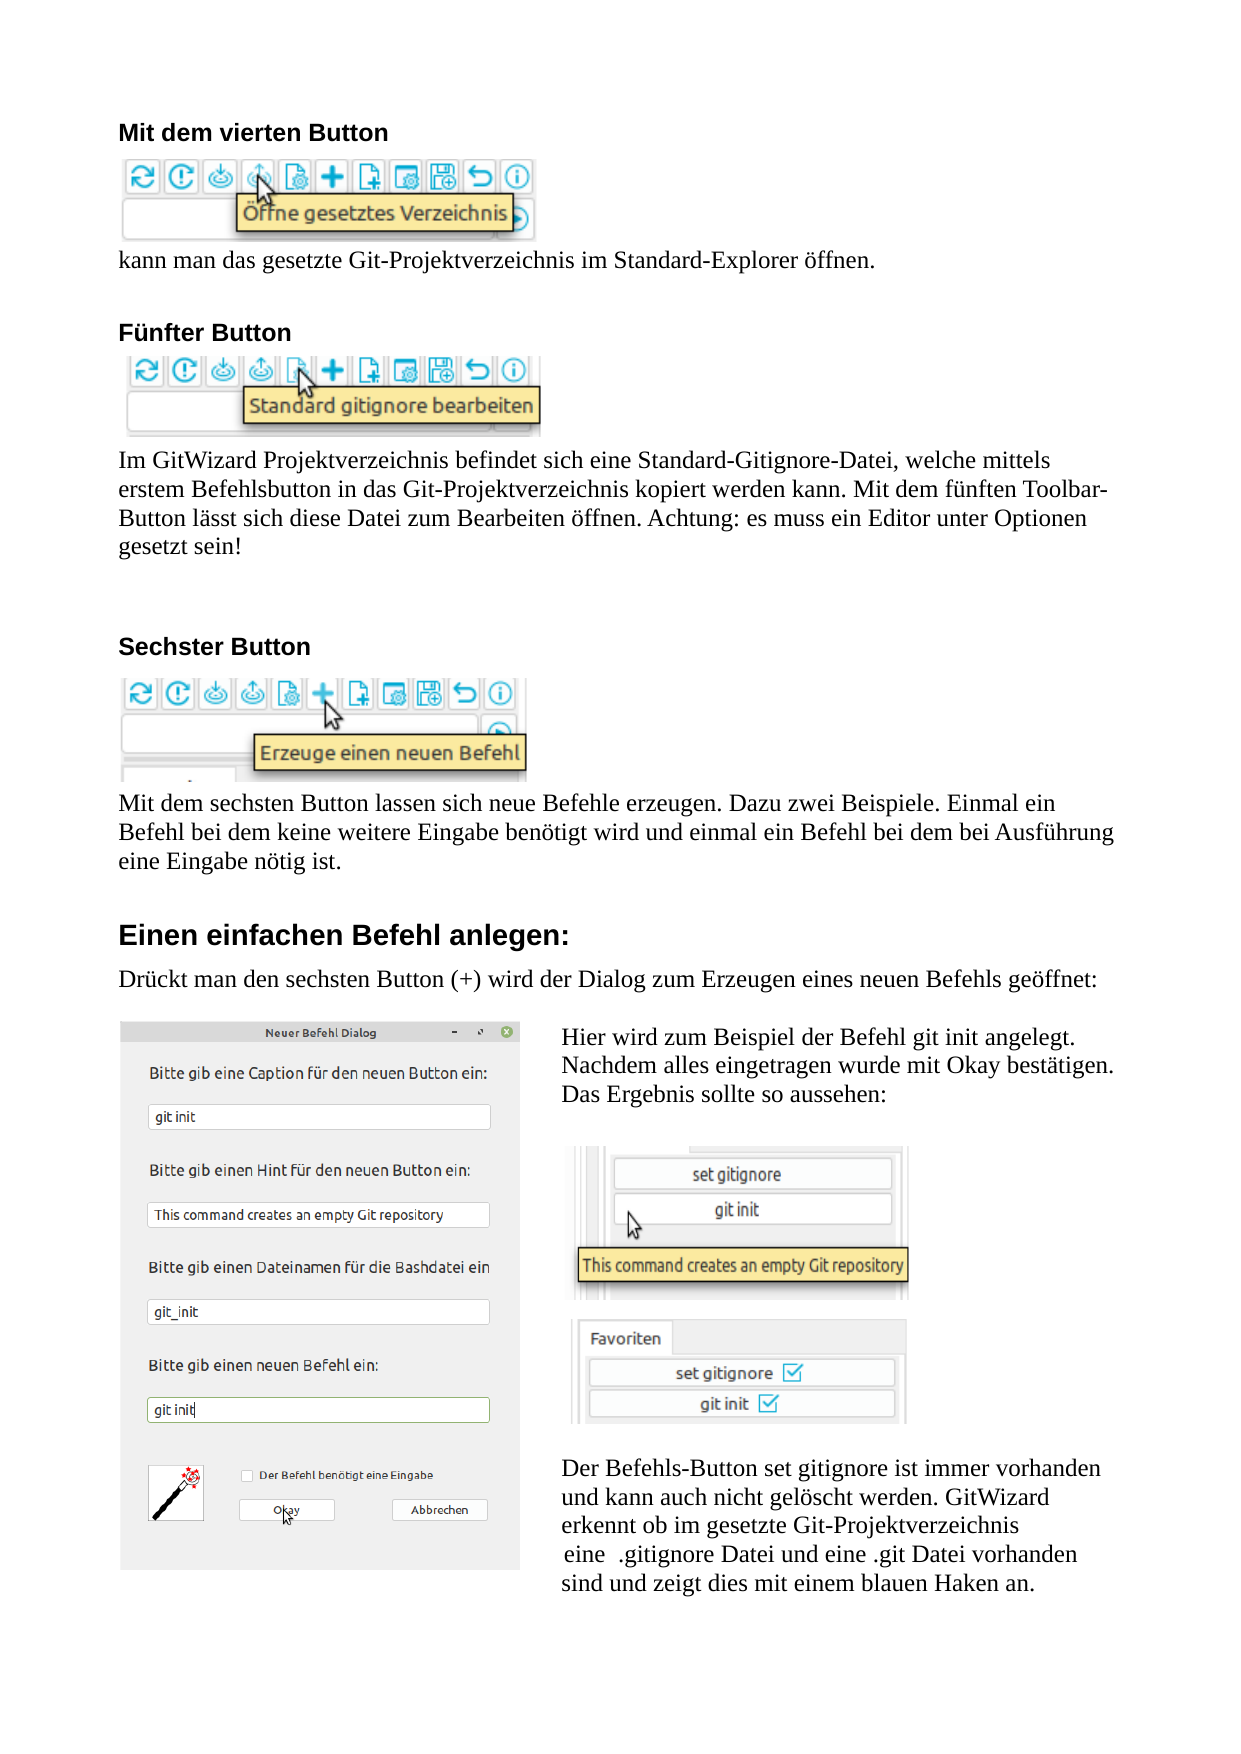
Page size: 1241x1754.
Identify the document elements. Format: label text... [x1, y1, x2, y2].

picture [564, 1146, 926, 1300]
text Hier wird zum Beispiel der Befehl git init angelegt. [520, 1022, 1122, 1051]
subtitle Sechster Button [118, 632, 1122, 661]
picture [116, 678, 533, 782]
subtitle Mit dem vierten Button [118, 118, 1122, 147]
text Im GitWizard Projektverzeichnis befindet sich eine Standard-Gitignore-Datei, welche mittels erstem Befehlsbutton in das Git-Projektverzeichnis kopiert werden kann. Mit dem fünften Toolbar-Button lässt sich diese Datei zum Bearbeiten öffnen. Achtung: es muss ein Editor unter Optionen gesetzt sein! [118, 445, 1122, 560]
text kann man das gesetzte Git-Projektverzeichnis im Standard-Explorer öffnen. [118, 246, 1122, 274]
picture [122, 356, 543, 437]
text eine .gitignore Datei und eine .git Datei vorhanden sind und zeigt dies mit einem blauen Haken an. [118, 1539, 1122, 1597]
text Drückt man den sechsten Button (+) wird der Dialog zum Erzeugen eines neuen Befehls geöffnet: [118, 964, 1122, 993]
text Der Befehls-Button set gitignore ist immer vorhanden und kann auch nicht gelöscht werden. GitWizard erkennt ob im gesetzte Git-Projektverzeichnis [520, 1453, 1122, 1539]
picture [119, 159, 540, 242]
text Nachdem alles eingetragen wurde mit Okay bestätigen. [520, 1051, 1122, 1079]
text Mit dem sechsten Button lassen sich neue Befehle erzeugen. Dazu zwei Beispiele. Einmal ein Befehl bei dem keine weitere Eingabe benötigt wird und einmal ein Befehl bei dem bei Ausführung eine Eingabe nötig ist. [118, 788, 1122, 875]
subtitle Fünfter Button [118, 318, 1122, 346]
picture [570, 1319, 907, 1424]
subtitle Einen einfachen Befehl anlegen: [118, 918, 1122, 952]
picture [120, 1021, 520, 1570]
text Das Ergebnis sollte so aussehen: [520, 1079, 1122, 1108]
